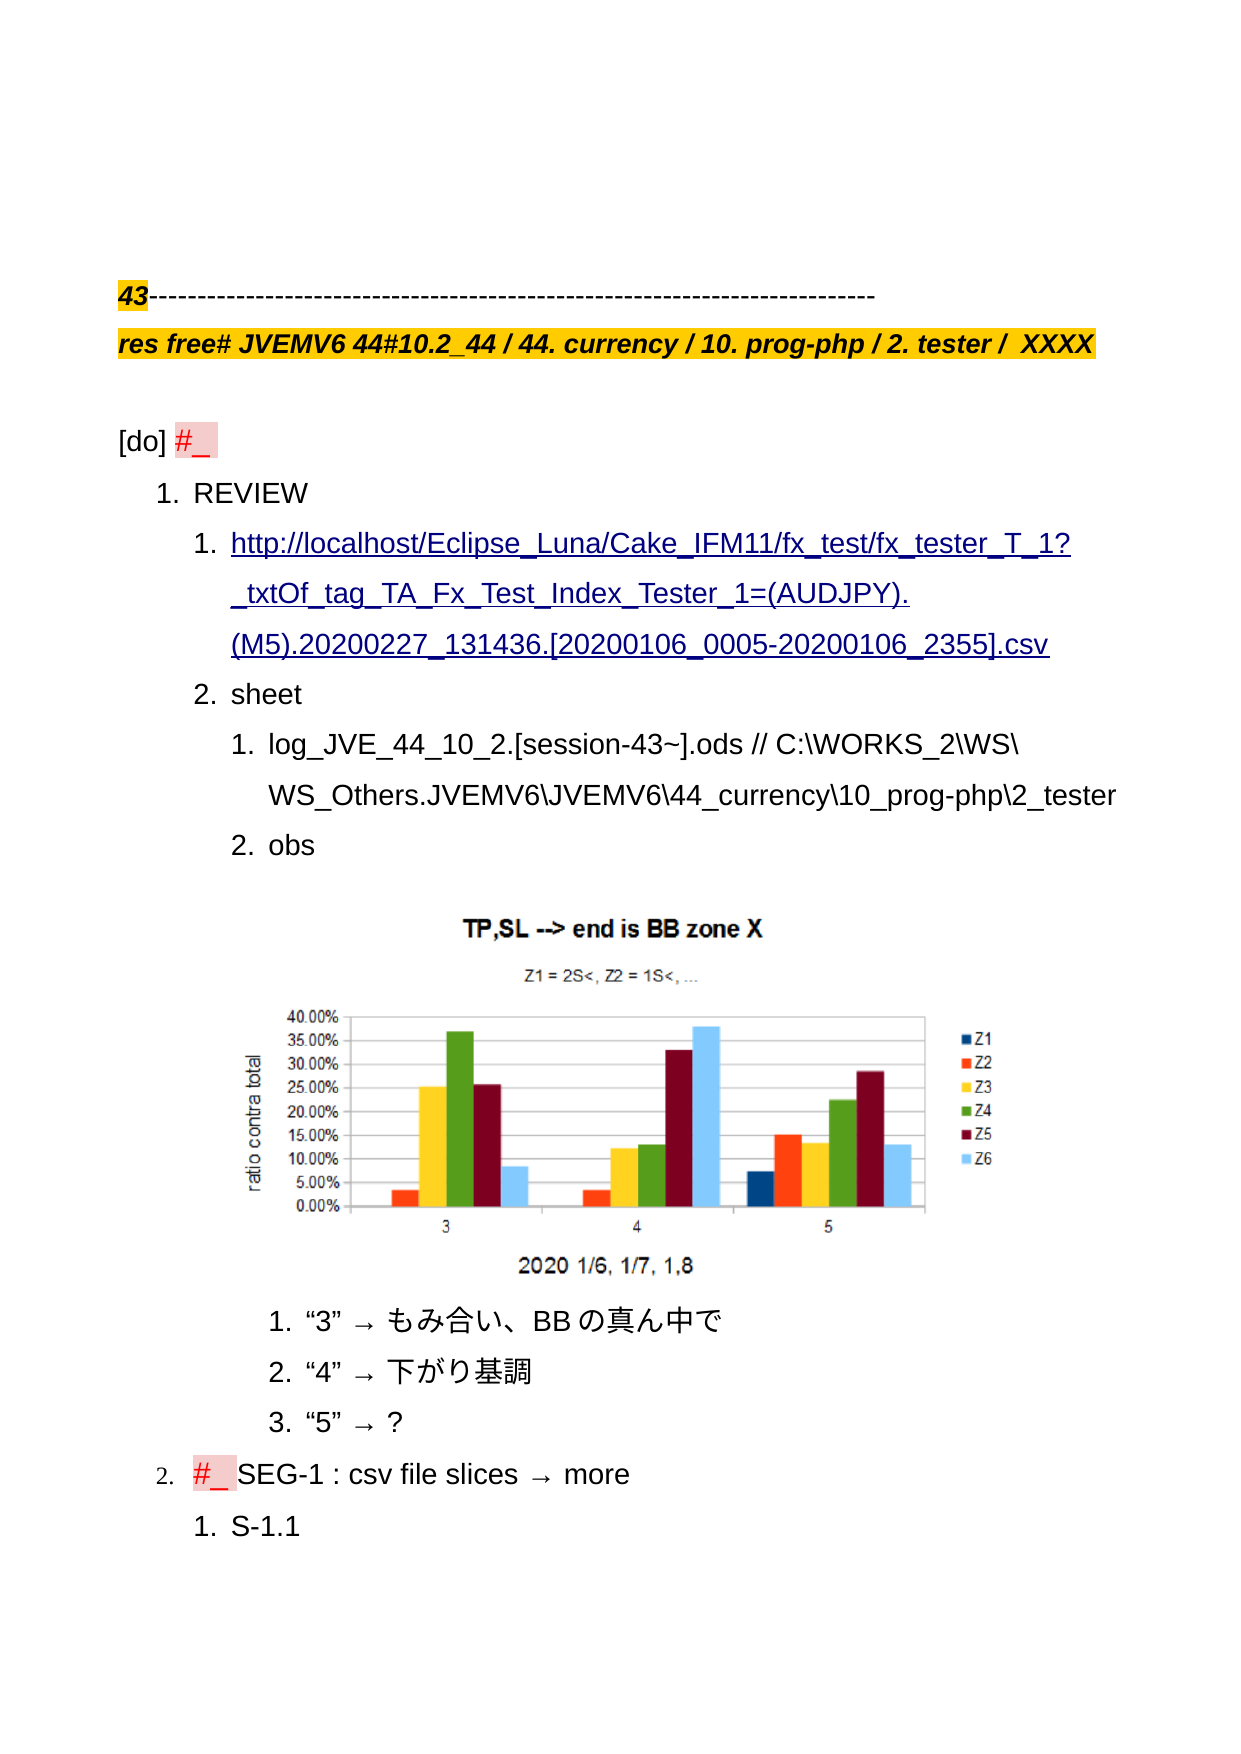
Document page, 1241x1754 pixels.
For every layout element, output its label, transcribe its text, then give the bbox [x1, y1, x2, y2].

list log_JVE_44_10_2.[session-43~].ods // C:\WORKS_2\WS\WS_Others.JVEMV6\JVEMV6\44_currency\10_prog-php\2_tester [231, 727, 1122, 811]
list “5” → ? [268, 1405, 1122, 1438]
list #_ SEG-1 : csv file slices → more [156, 1455, 1122, 1491]
list http://localhost/Eclipse_Luna/Cake_IFM11/fx_test/fx_tester_T_1?_txtOf_tag_TA_Fx_Test_Index_Tester_1=(AUDJPY).(M5).20200227_131436.[20200106_0005-20200106_2355].csv [193, 526, 1122, 660]
list “4” → 下がり基調 [268, 1355, 1122, 1388]
text [do] #_ [118, 422, 1122, 458]
text 43--------------------------------------------------------------------------- [118, 278, 1122, 311]
picture [241, 906, 1000, 1288]
list sheet [193, 677, 1122, 711]
list REVIEW [156, 476, 1122, 509]
list “3” → もみ合い、BBの真ん中で [268, 878, 1122, 1338]
text res free# JVEMV6 44#10.2_44 / 44. currency / 10. prog-php / 2. tester / XXXX [118, 328, 1122, 359]
list S-1.1 [193, 1509, 1122, 1543]
list obs [231, 828, 1122, 862]
